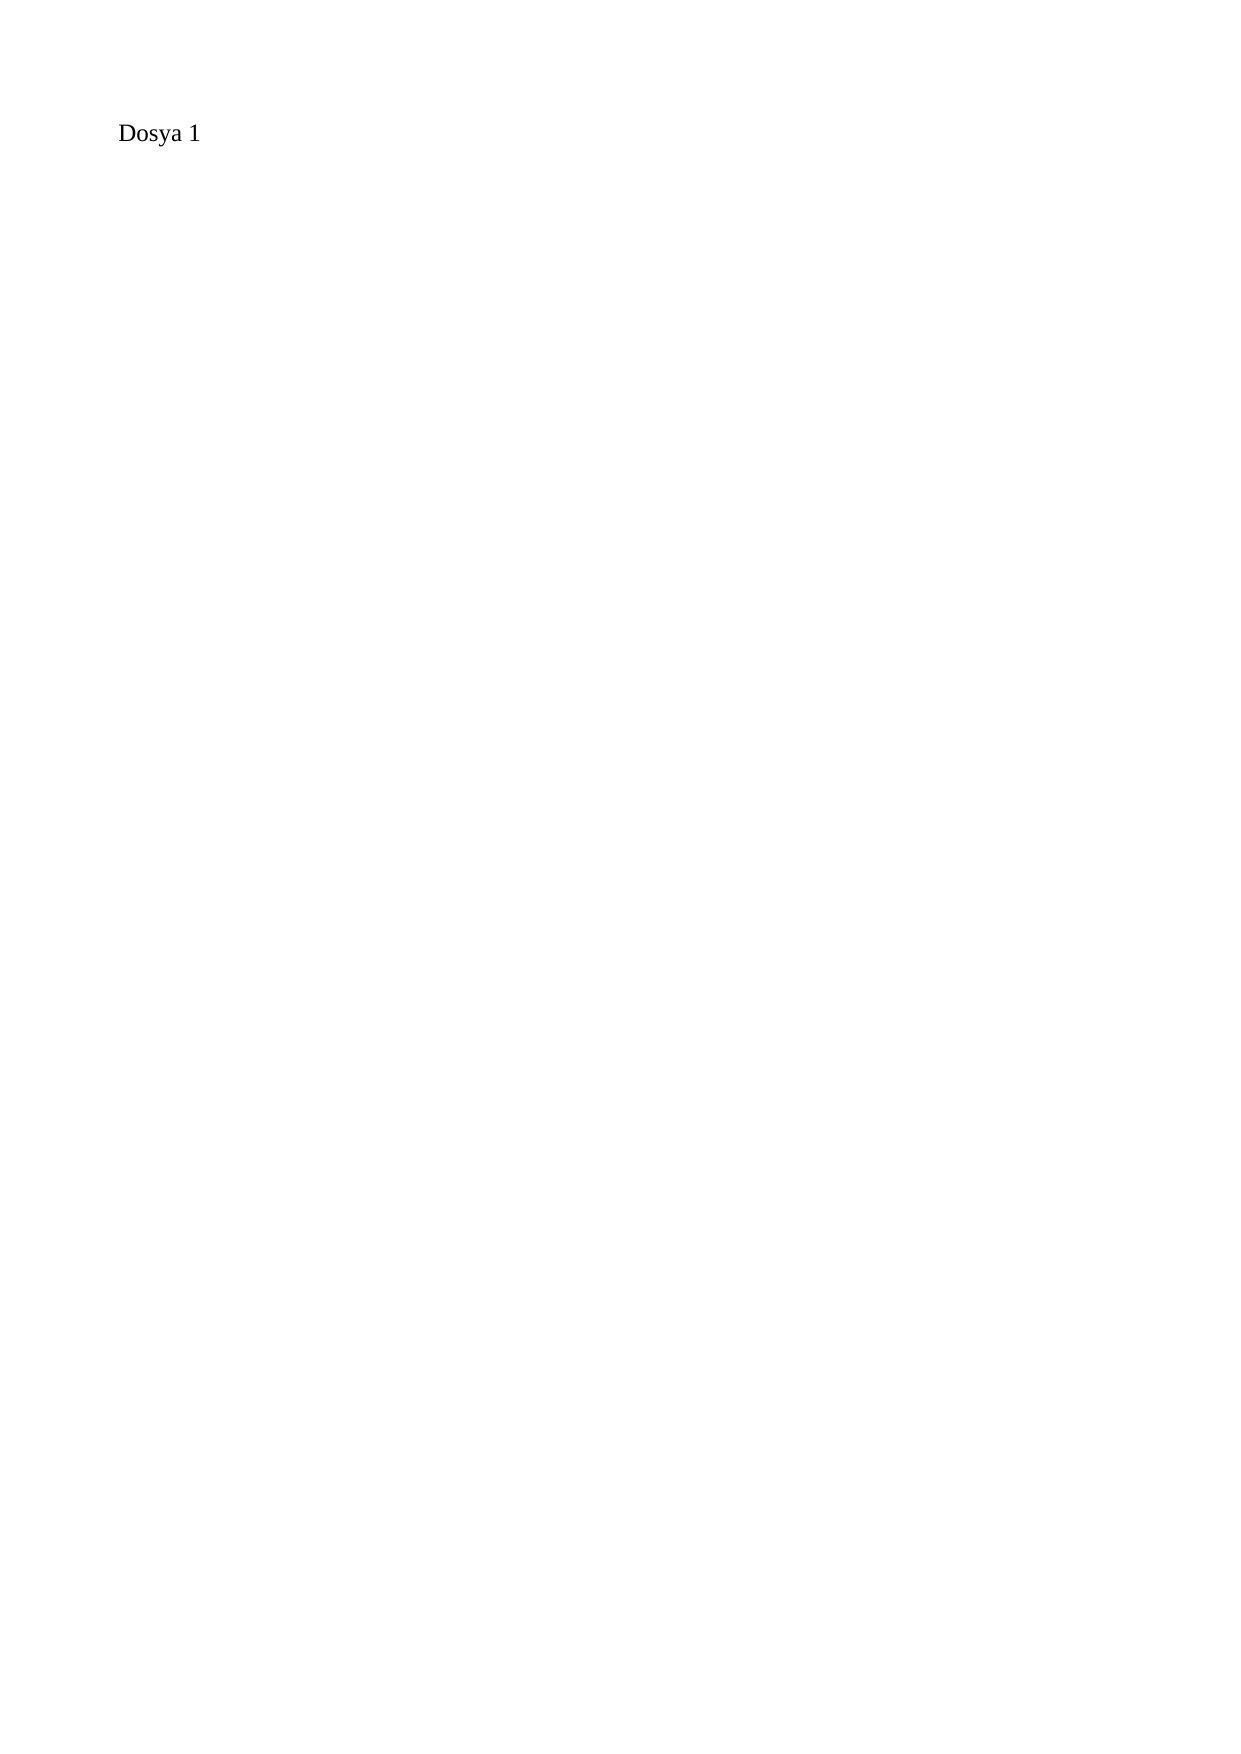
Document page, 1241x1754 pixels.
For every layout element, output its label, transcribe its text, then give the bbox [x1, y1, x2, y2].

text Dosya 1 [118, 118, 1122, 147]
